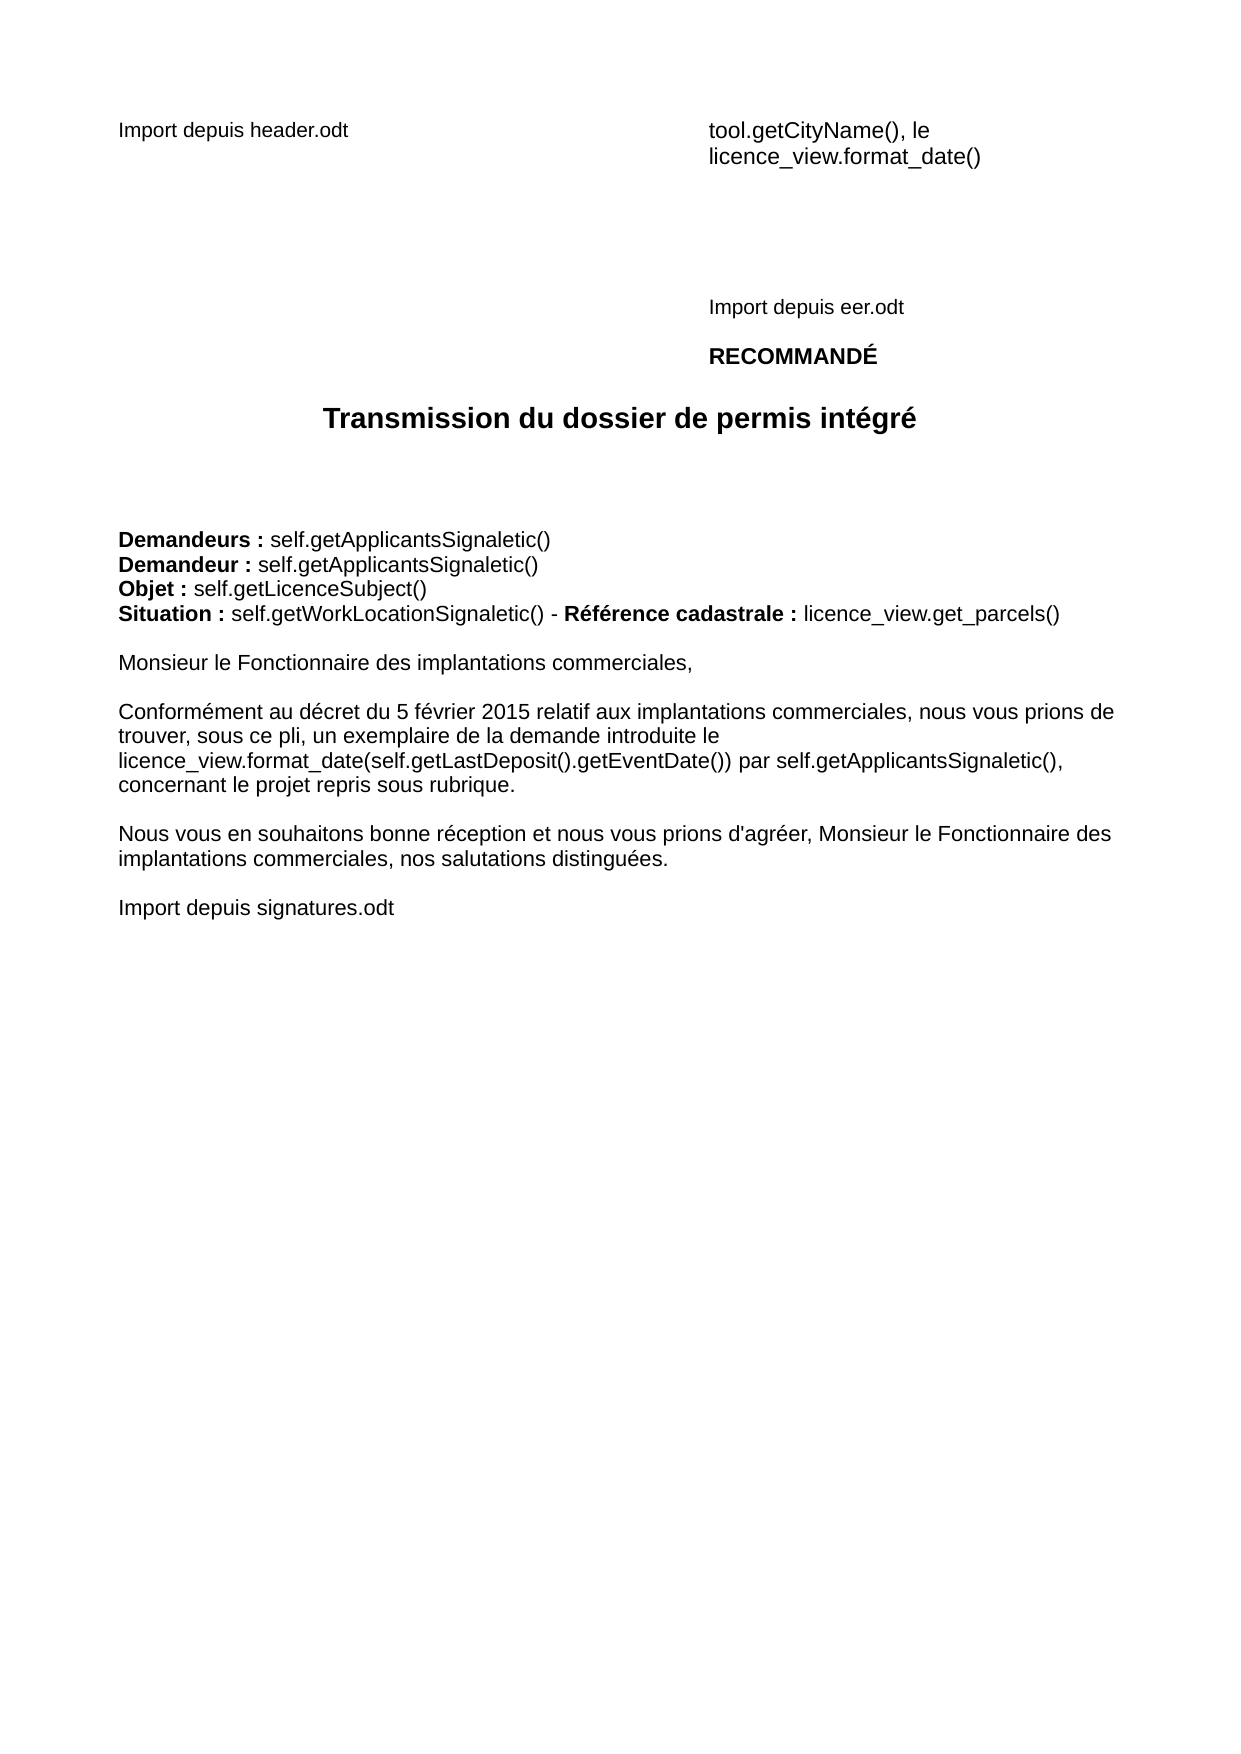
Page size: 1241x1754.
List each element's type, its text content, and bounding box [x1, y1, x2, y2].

text Monsieur le Fonctionnaire des implantations commerciales, [118, 650, 1122, 675]
title Transmission du dossier de permis intégré [118, 402, 1122, 435]
text Import depuis signatures.odt [118, 895, 1122, 920]
text Demandeurs : self.getApplicantsSignaletic() [118, 528, 1122, 552]
table_header tool.getCityName(), le licence_view.format_date() Import depuis eer.odt RECOMMANDÉ [709, 118, 1123, 370]
text Nous vous en souhaitons bonne réception et nous vous prions d'agréer, Monsieur le Fonctionnaire des implantations commerciales, nos salutations distinguées. [118, 822, 1122, 871]
text Objet : self.getLicenceSubject() [118, 577, 1122, 601]
text Conformément au décret du 5 février 2015 relatif aux implantations commerciales, nous vous prions de trouver, sous ce pli, un exemplaire de la demande introduite le licence_view.format_date(self.getLastDeposit().getEventDate()) par self.getApplicantsSignaletic(), concernant le projet repris sous rubrique. [118, 699, 1122, 797]
text Situation : self.getWorkLocationSignaletic() - Référence cadastrale : licence_view.get_parcels() [118, 601, 1122, 626]
table_header Import depuis header.odt [118, 118, 708, 370]
text Demandeur : self.getApplicantsSignaletic() [118, 552, 1122, 577]
